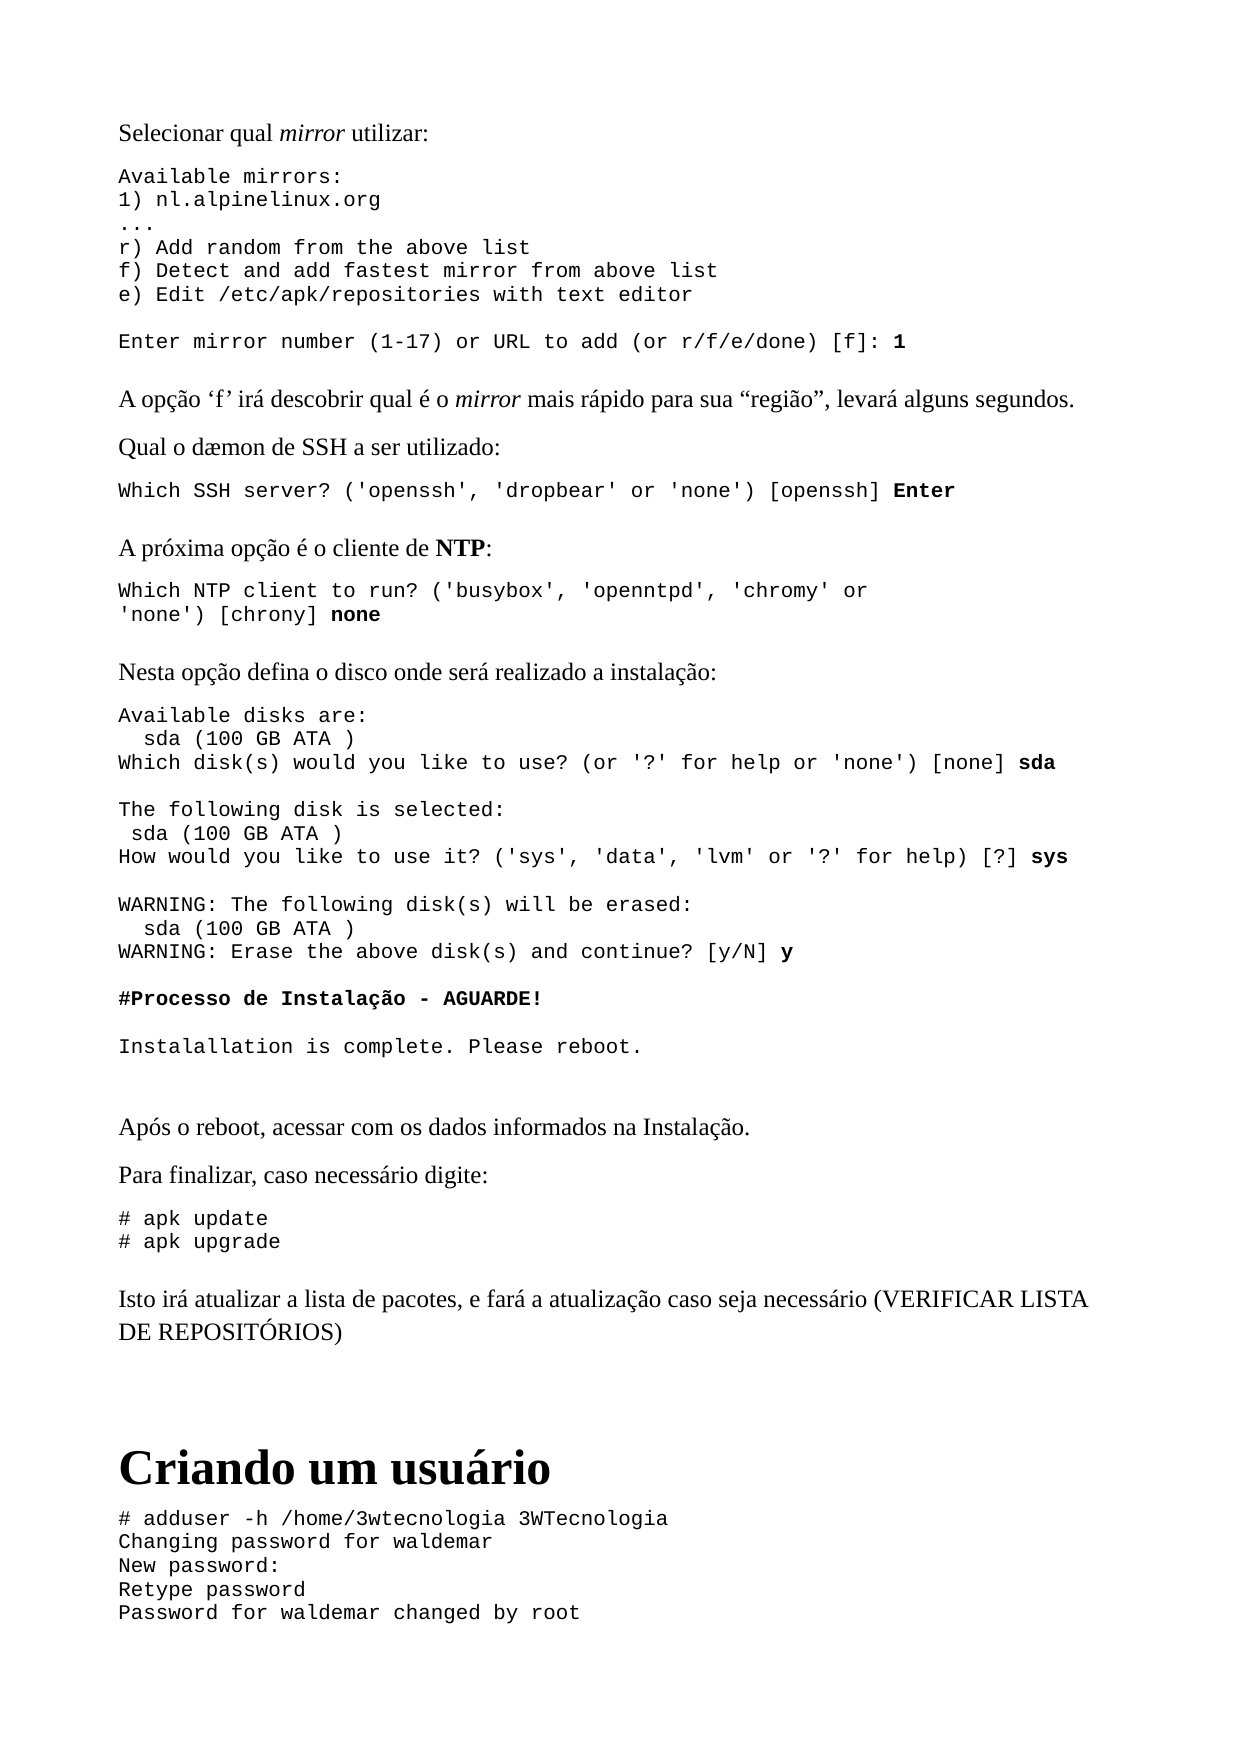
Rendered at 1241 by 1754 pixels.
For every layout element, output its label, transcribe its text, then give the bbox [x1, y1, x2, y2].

text Changing password for waldemar [118, 1531, 1122, 1555]
text Enter mirror number (1-17) or URL to add (or r/f/e/done) [f]: 1 [118, 331, 1122, 355]
text Instalallation is complete. Please reboot. [118, 1036, 1122, 1059]
text How would you like to use it? ('sys', 'data', 'lvm' or '?' for help) [?] sys [118, 847, 1122, 870]
text 1) nl.alpinelinux.org [118, 189, 1122, 213]
text Password for waldemar changed by root [118, 1602, 1122, 1626]
text # apk update [118, 1208, 1122, 1231]
text Isto irá atualizar a lista de pacotes, e fará a atualização caso seja necessário (VERIFICAR LISTA DE REPOSITÓRIOS) [118, 1284, 1122, 1346]
text A próxima opção é o cliente de NTP: [118, 533, 1122, 561]
text Available mirrors: [118, 166, 1122, 189]
text New password: [118, 1555, 1122, 1579]
text Para finalizar, caso necessário digite: [118, 1160, 1122, 1189]
text 'none') [chrony] none [118, 604, 1122, 628]
text Retype password [118, 1579, 1122, 1602]
text Which disk(s) would you like to use? (or '?' for help or 'none') [none] sda [118, 752, 1122, 776]
text sda (100 GB ATA ) [118, 917, 1122, 941]
text Available disks are: [118, 705, 1122, 728]
text Nesta opção defina o disco onde será realizado a instalação: [118, 657, 1122, 686]
text Which SSH server? ('openssh', 'dropbear' or 'none') [openssh] Enter [118, 479, 1122, 503]
subtitle Criando um usuário [118, 1438, 1122, 1495]
text Selecionar qual mirror utilizar: [118, 118, 1122, 147]
text e) Edit /etc/apk/repositories with text editor [118, 284, 1122, 308]
text The following disk is selected: [118, 799, 1122, 823]
text A opção ‘f’ irá descobrir qual é o mirror mais rápido para sua “região”, levará alguns segundos. [118, 384, 1122, 413]
text WARNING: Erase the above disk(s) and continue? [y/N] y [118, 941, 1122, 965]
text # apk upgrade [118, 1231, 1122, 1255]
text Após o reboot, acessar com os dados informados na Instalação. [118, 1112, 1122, 1141]
text sda (100 GB ATA ) [118, 728, 1122, 752]
text ... [118, 213, 1122, 237]
text Qual o dæmon de SSH a ser utilizado: [118, 432, 1122, 461]
text sda (100 GB ATA ) [118, 823, 1122, 847]
text #Processo de Instalação - AGUARDE! [118, 988, 1122, 1012]
text f) Detect and add fastest mirror from above list [118, 260, 1122, 284]
text WARNING: The following disk(s) will be erased: [118, 894, 1122, 917]
text # adduser -h /home/3wtecnologia 3WTecnologia [118, 1508, 1122, 1531]
text Which NTP client to run? ('busybox', 'openntpd', 'chromy' or [118, 580, 1122, 604]
text r) Add random from the above list [118, 237, 1122, 260]
